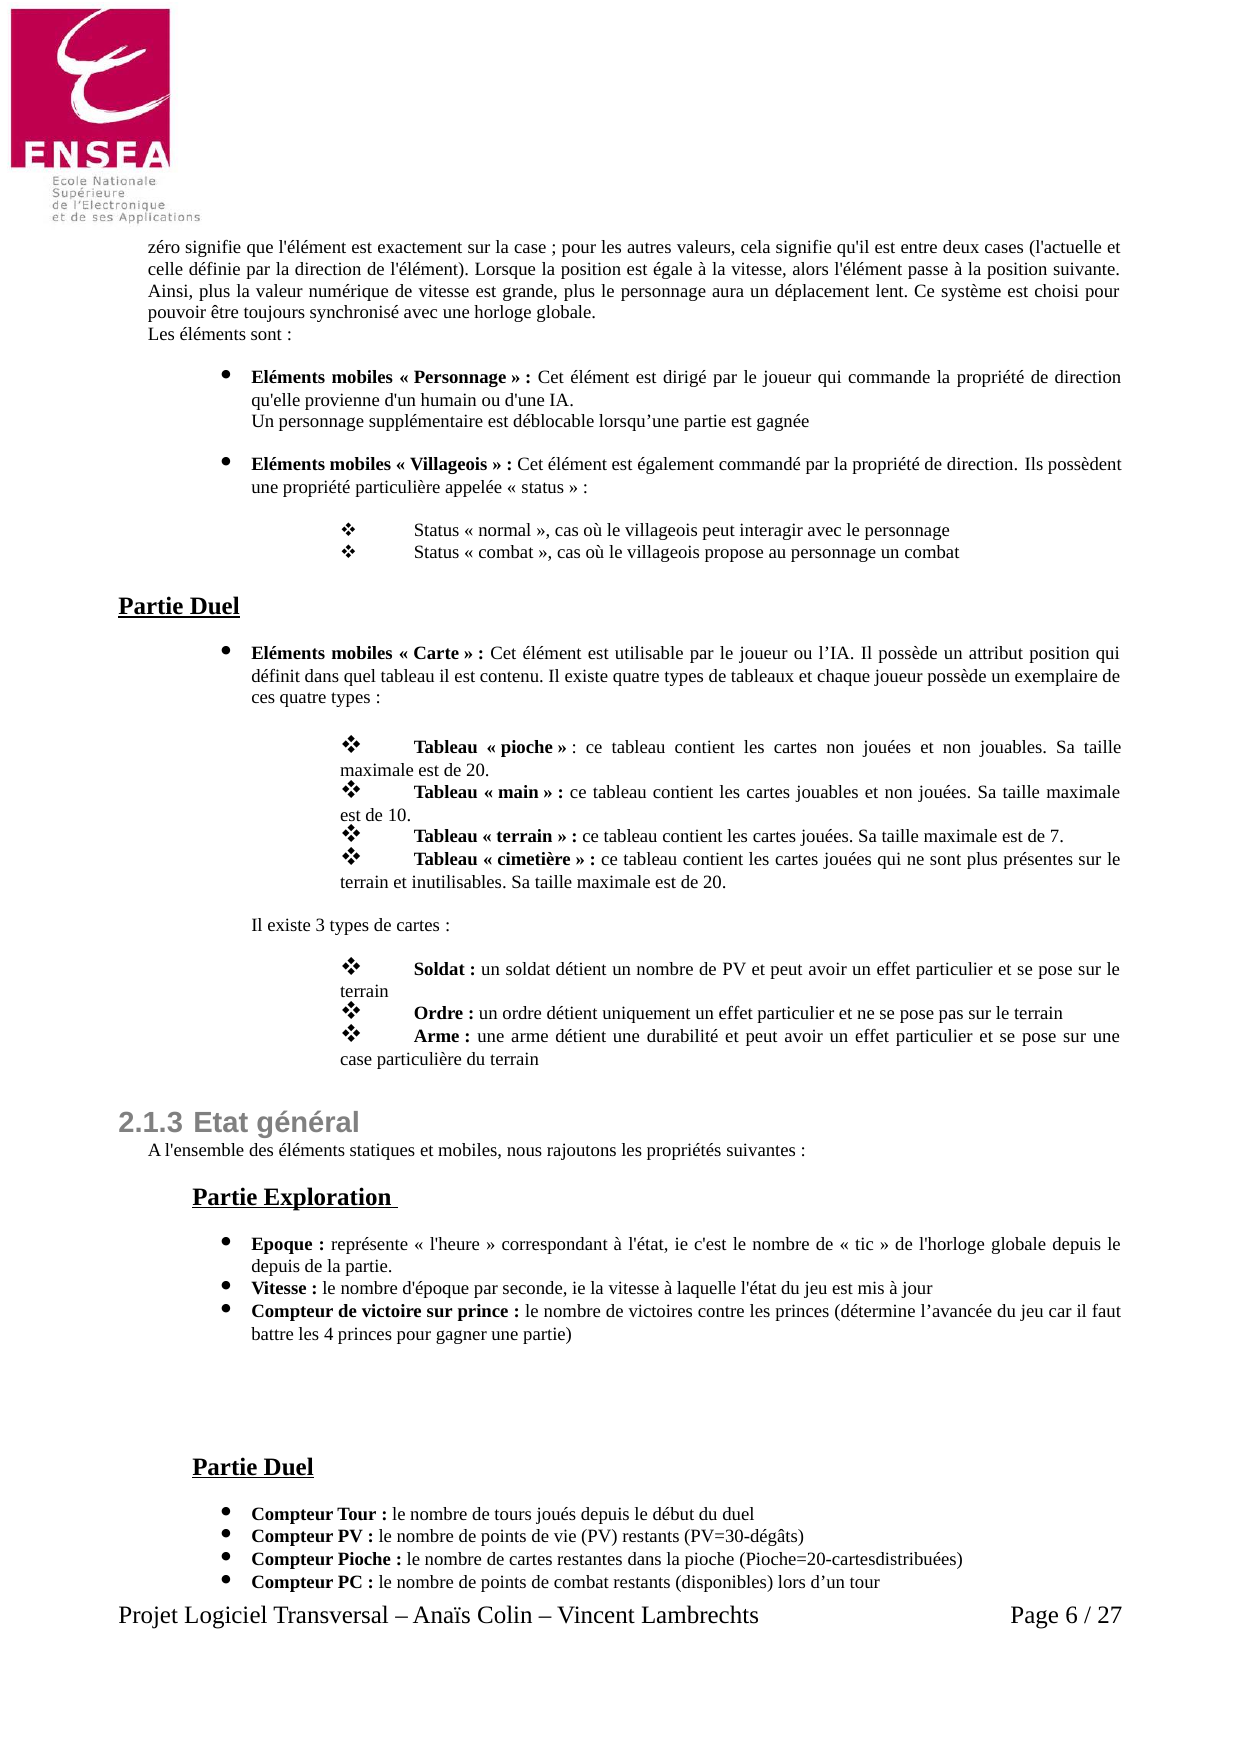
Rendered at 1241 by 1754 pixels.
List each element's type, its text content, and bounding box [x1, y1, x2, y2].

list Tableau « terrain » : ce tableau contient les cartes jouées. Sa taille maximale est de 7. [340, 825, 1122, 848]
list Soldat : un soldat détient un nombre de PV et peut avoir un effet particulier et se pose sur le terrain [340, 957, 1122, 1002]
list Compteur PV : le nombre de points de vie (PV) restants (PV=30-dégâts) [222, 1525, 1122, 1548]
list Eléments mobiles « Carte » : Cet élément est utilisable par le joueur ou l’IA. Il possède un attribut position qui définit dans quel tableau il est contenu. Il existe quatre types de tableaux et chaque joueur possède un exemplaire de ces quatre types : [222, 642, 1122, 708]
text Partie Duel [118, 591, 1122, 620]
subtitle Etat général [118, 1105, 1122, 1139]
list Compteur PC : le nombre de points de combat restants (disponibles) lors d’un tour [222, 1571, 1122, 1594]
text Partie Duel [118, 1452, 1122, 1481]
list Ordre : un ordre détient uniquement un effet particulier et ne se pose pas sur le terrain [340, 1002, 1122, 1025]
list Tableau « pioche » : ce tableau contient les cartes non jouées et non jouables. Sa taille maximale est de 20. [340, 736, 1122, 781]
text Partie Exploration [118, 1182, 1122, 1211]
list Status « combat », cas où le villageois propose au personnage un combat [340, 541, 1122, 562]
list Tableau « main » : ce tableau contient les cartes jouables et non jouées. Sa taille maximale est de 10. [340, 781, 1122, 825]
list Epoque : représente « l'heure » correspondant à l'état, ie c'est le nombre de « tic » de l'horloge globale depuis le depuis de la partie. [222, 1232, 1122, 1277]
list Tableau « cimetière » : ce tableau contient les cartes jouées qui ne sont plus présentes sur le terrain et inutilisables. Sa taille maximale est de 20. [340, 848, 1122, 893]
list Compteur Pioche : le nombre de cartes restantes dans la pioche (Pioche=20-cartesdistribuées) [222, 1548, 1122, 1571]
text Un personnage supplémentaire est déblocable lorsqu’une partie est gagnée [251, 410, 1122, 432]
list Compteur de victoire sur prince : le nombre de victoires contre les princes (détermine l’avancée du jeu car il faut battre les 4 princes pour gagner une partie) [222, 1300, 1122, 1344]
text Les éléments sont : [148, 323, 1122, 344]
list Arme : une arme détient une durabilité et peut avoir un effet particulier et se pose sur une case particulière du terrain [340, 1025, 1122, 1069]
list Status « normal », cas où le villageois peut interagir avec le personnage [340, 519, 1122, 541]
list Compteur Tour : le nombre de tours joués depuis le début du duel [222, 1502, 1122, 1525]
text Il existe 3 types de cartes : [251, 914, 1122, 936]
list Eléments mobiles « Personnage » : Cet élément est dirigé par le joueur qui commande la propriété de direction qu'elle provienne d'un humain ou d'une IA. [222, 366, 1122, 410]
list Eléments mobiles « Villageois » : Cet élément est également commandé par la propriété de direction. Ils possèdent une propriété particulière appelée « status » : [222, 453, 1122, 498]
text zéro signifie que l'élément est exactement sur la case ; pour les autres valeurs, cela signifie qu'il est entre deux cases (l'actuelle et celle définie par la direction de l'élément). Lorsque la position est égale à la vitesse, alors l'élément passe à la position suivante. Ainsi, plus la valeur numérique de vitesse est grande, plus le personnage aura un déplacement lent. Ce système est choisi pour pouvoir être toujours synchronisé avec une horloge globale. [148, 236, 1122, 323]
list Vitesse : le nombre d'époque par seconde, ie la vitesse à laquelle l'état du jeu est mis à jour [222, 1277, 1122, 1300]
text A l'ensemble des éléments statiques et mobiles, nous rajoutons les propriétés suivantes : [148, 1139, 1122, 1161]
